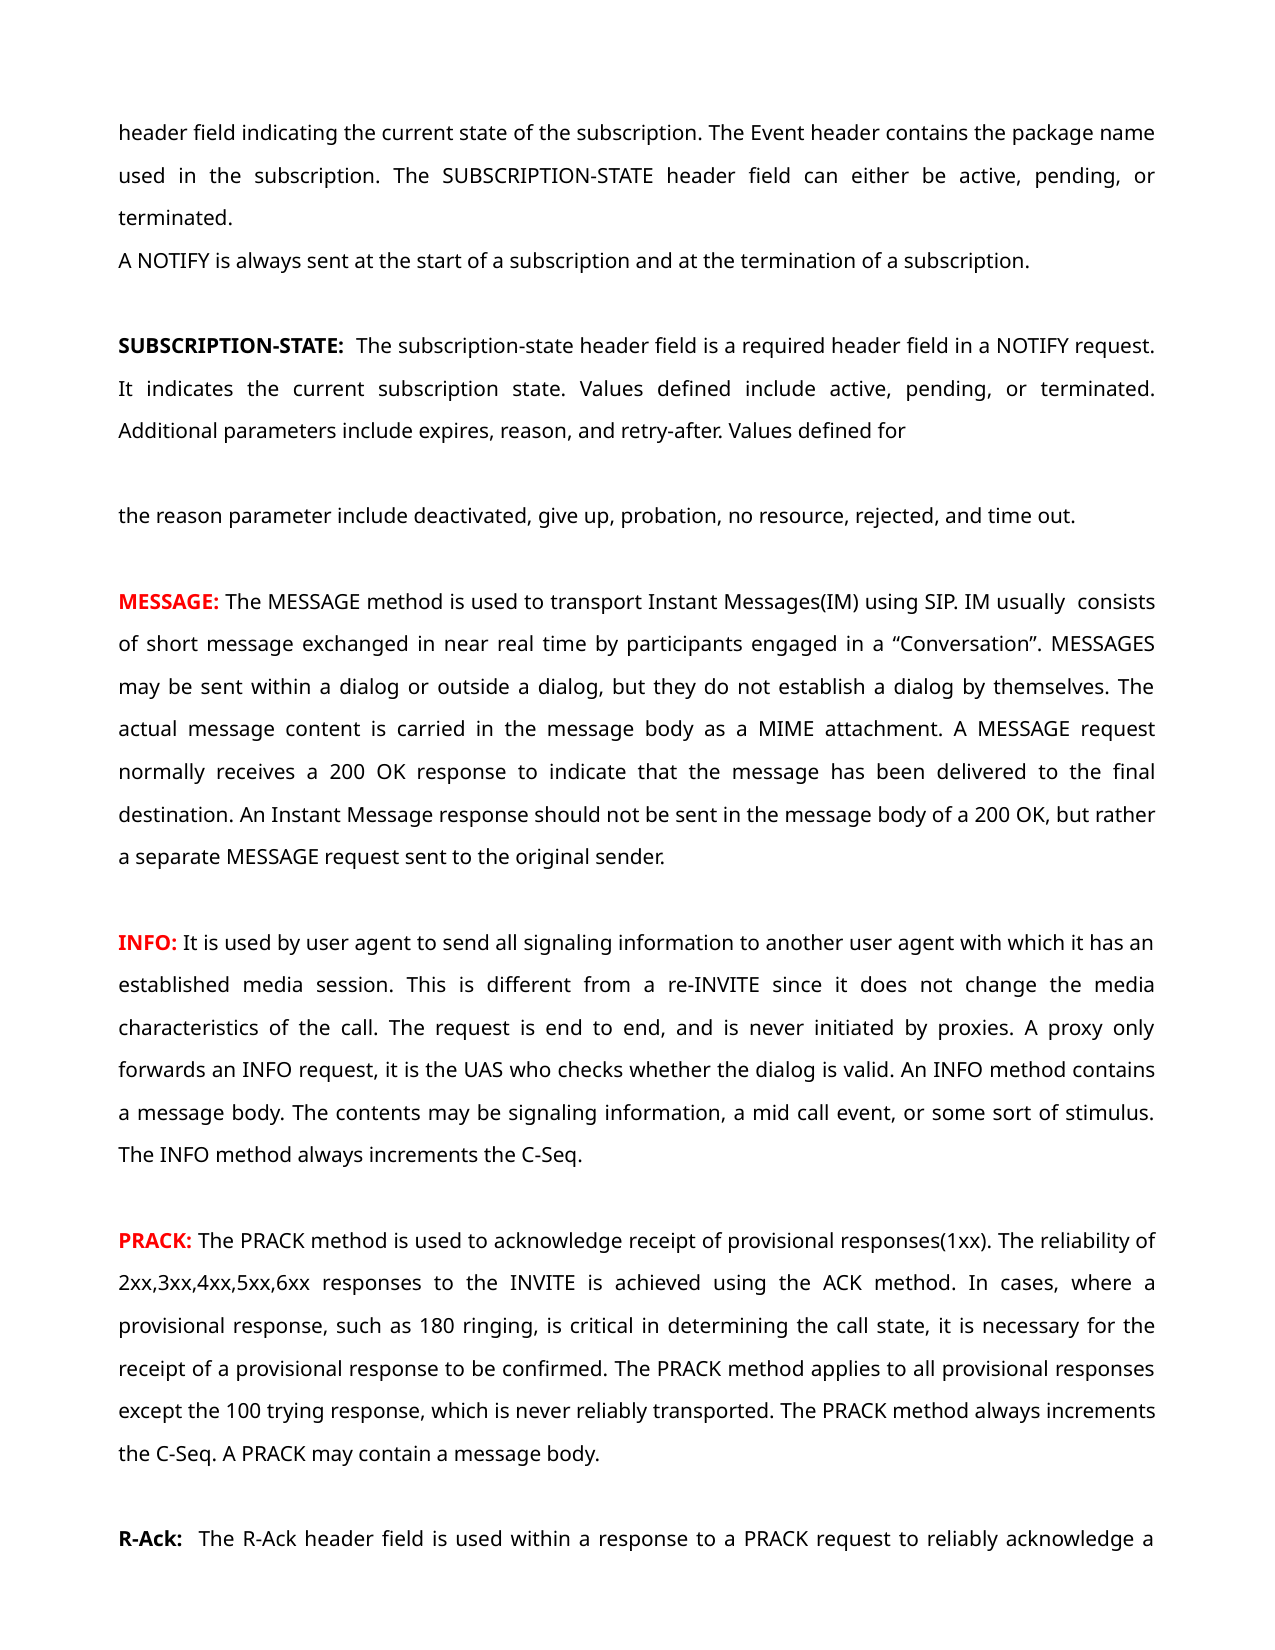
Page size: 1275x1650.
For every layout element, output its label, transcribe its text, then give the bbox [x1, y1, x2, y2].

text R-Ack: The R-Ack header field is used within a response to a PRACK request to reliably acknowledge a [118, 1524, 1157, 1552]
text SUBSCRIPTION-STATE: The subscription-state header field is a required header field in a NOTIFY request. It indicates the current subscription state. Values defined include active, pending, or terminated. Additional parameters include expires, reason, and retry-after. Values defined for [118, 331, 1157, 445]
text MESSAGE: The MESSAGE method is used to transport Instant Messages(IM) using SIP. IM usually consists of short message exchanged in near real time by participants engaged in a “Conversation”. MESSAGES may be sent within a dialog or outside a dialog, but they do not establish a dialog by themselves. The actual message content is carried in the message body as a MIME attachment. A MESSAGE request normally receives a 200 OK response to indicate that the message has been delivered to the final destination. An Instant Message response should not be sent in the message body of a 200 OK, but rather a separate MESSAGE request sent to the original sender. [118, 587, 1157, 871]
text PRACK: The PRACK method is used to acknowledge receipt of provisional responses(1xx). The reliability of 2xx,3xx,4xx,5xx,6xx responses to the INVITE is achieved using the ACK method. In cases, where a provisional response, such as 180 ringing, is critical in determining the call state, it is necessary for the receipt of a provisional response to be confirmed. The PRACK method applies to all provisional responses except the 100 trying response, which is never reliably transported. The PRACK method always increments the C-Seq. A PRACK may contain a message body. [118, 1226, 1157, 1467]
text header field indicating the current state of the subscription. The Event header contains the package name used in the subscription. The SUBSCRIPTION-STATE header field can either be active, pending, or terminated. [118, 118, 1157, 232]
text INFO: It is used by user agent to send all signaling information to another user agent with which it has an established media session. This is different from a re-INVITE since it does not change the media characteristics of the call. The request is end to end, and is never initiated by proxies. A proxy only forwards an INFO request, it is the UAS who checks whether the dialog is valid. An INFO method contains a message body. The contents may be signaling information, a mid call event, or some sort of stimulus. The INFO method always increments the C-Seq. [118, 928, 1157, 1169]
text the reason parameter include deactivated, give up, probation, no resource, rejected, and time out. [118, 502, 1157, 530]
text A NOTIFY is always sent at the start of a subscription and at the termination of a subscription. [118, 246, 1157, 274]
